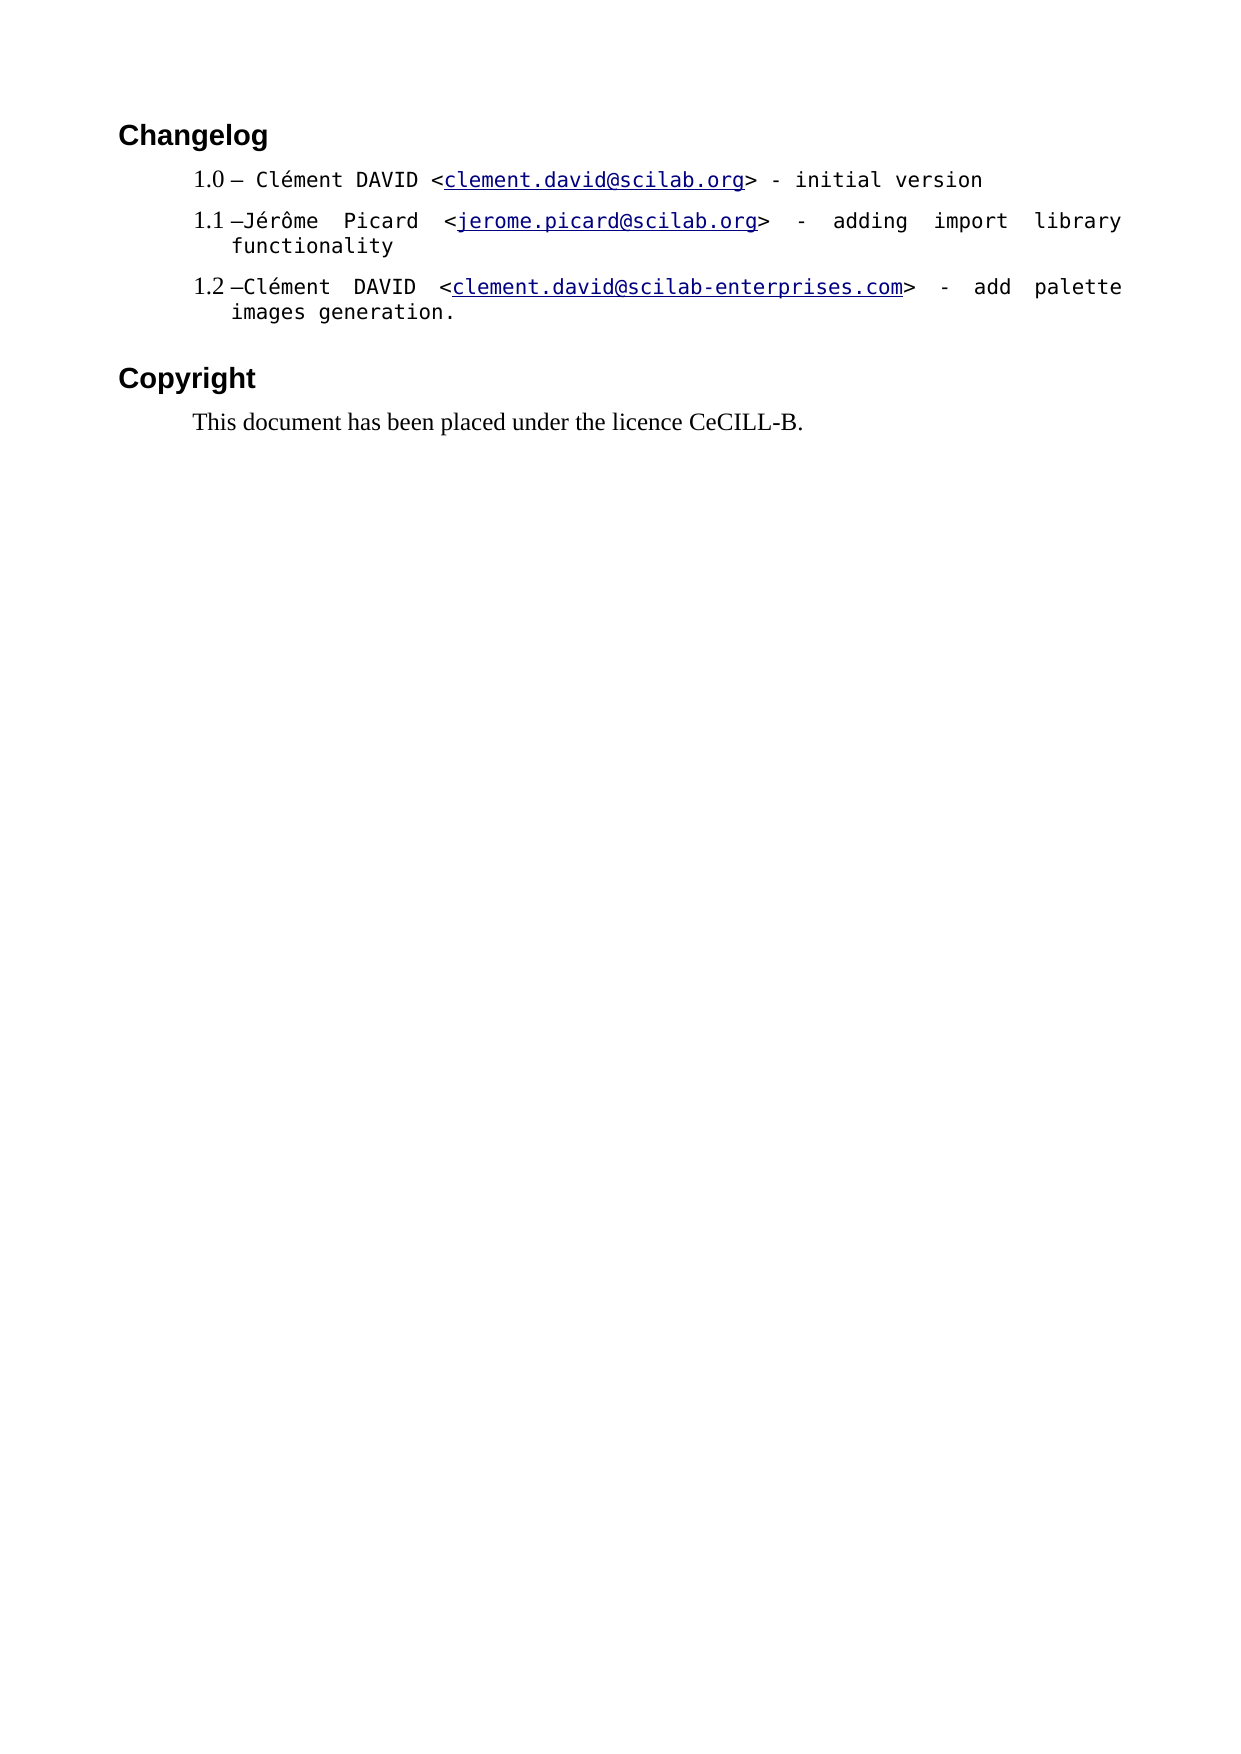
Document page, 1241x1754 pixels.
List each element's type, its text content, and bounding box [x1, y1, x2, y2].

subtitle Changelog [118, 118, 1122, 152]
list –Jérôme Picard <jerome.picard@scilab.org> - adding import library functionality [193, 205, 1122, 258]
list –Clément DAVID <clement.david@scilab-enterprises.com> - add palette images generation. [193, 271, 1122, 324]
subtitle Copyright [118, 361, 1122, 395]
text This document has been placed under the licence CeCILL-B. [118, 407, 1122, 436]
list – Clément DAVID <clement.david@scilab.org> - initial version [193, 164, 1122, 193]
